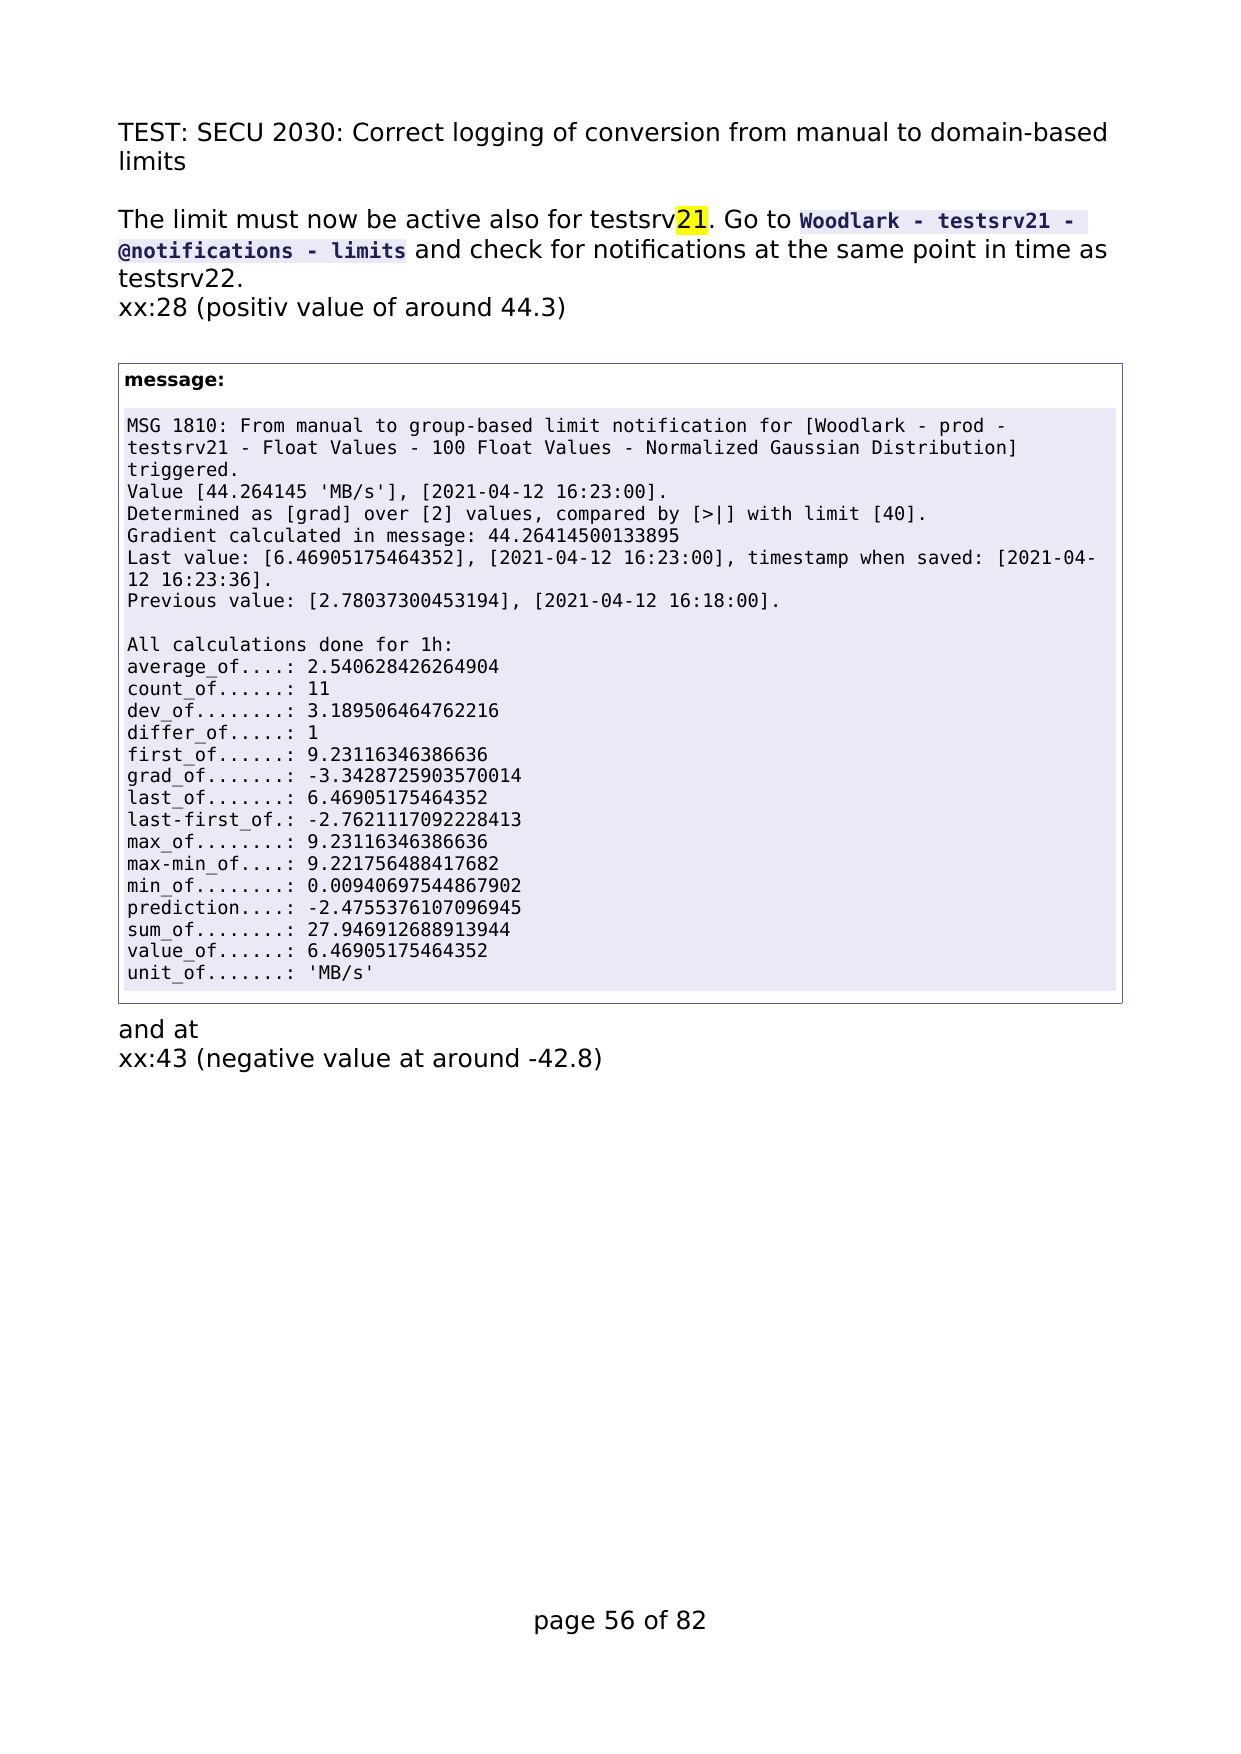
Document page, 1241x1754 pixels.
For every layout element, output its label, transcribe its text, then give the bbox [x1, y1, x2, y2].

table_header message: [119, 364, 1122, 397]
text The limit must now be active also for testsrv21. Go to Woodlark - testsrv21 - @notifications - limits and check for notifications at the same point in time as testsrv22. [118, 206, 1122, 293]
text and at [118, 1015, 1122, 1044]
table_cell MSG 1810: From manual to group-based limit notification for [Woodlark - prod - testsrv21 - Float Values - 100 Float Values - Normalized Gaussian Distribution] triggered. Value [44.264145 'MB/s'], [2021-04-12 16:23:00]. Determined as [grad] over [2] values, compared by [>|] with limit [40]. Gradient calculated in message: 44.26414500133895 Last value: [6.46905175464352], [2021-04-12 16:23:00], timestamp when saved: [2021-04-12 16:23:36]. Previous value: [2.78037300453194], [2021-04-12 16:18:00]. All calculations done for 1h: average_of....: 2.540628426264904 count_of......: 11 dev_of........: 3.189506464762216 differ_of.....: 1 first_of......: 9.23116346386636 grad_of.......: -3.3428725903570014 last_of.......: 6.46905175464352 last-first_of.: -2.7621117092228413 max_of........: 9.23116346386636 max-min_of....: 9.221756488417682 min_of........: 0.00940697544867902 prediction....: -2.4755376107096945 sum_of........: 27.946912688913944 value_of......: 6.46905175464352 unit_of.......: 'MB/s' [119, 397, 1122, 1003]
text TEST: SECU 2030: Correct logging of conversion from manual to domain-based limits [118, 118, 1122, 176]
text xx:28 (positiv value of around 44.3) [118, 293, 1122, 351]
text xx:43 (negative value at around -42.8) [118, 1044, 1122, 1073]
